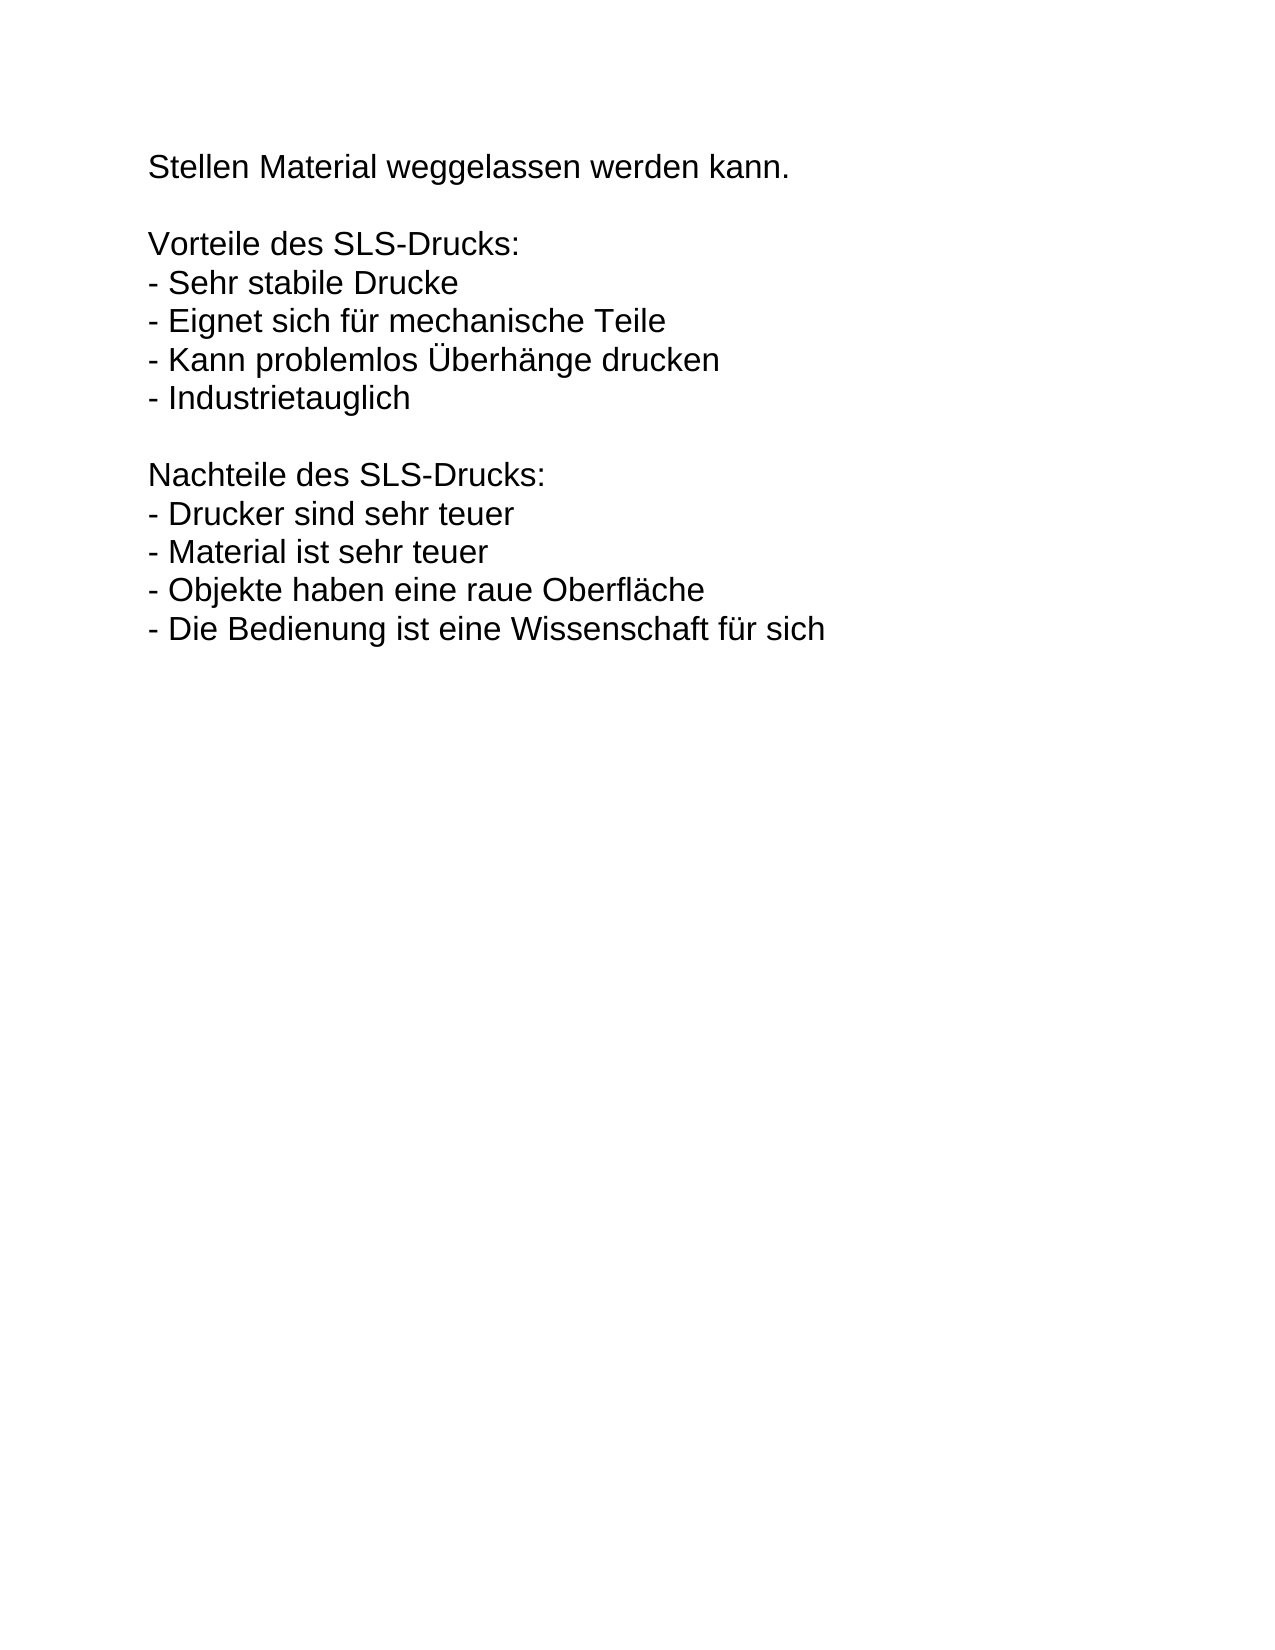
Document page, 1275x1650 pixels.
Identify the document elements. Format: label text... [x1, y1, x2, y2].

text - Drucker sind sehr teuer [148, 493, 1127, 532]
text - Kann problemlos Überhänge drucken [148, 340, 1127, 378]
text Vorteile des SLS-Drucks: [148, 224, 1127, 263]
text - Sehr stabile Drucke [148, 263, 1127, 301]
text - Industrietauglich [148, 378, 1127, 417]
text - Die Bedienung ist eine Wissenschaft für sich [148, 609, 1127, 647]
text - Eignet sich für mechanische Teile [148, 301, 1127, 340]
text - Material ist sehr teuer [148, 532, 1127, 570]
text Stellen Material weggelassen werden kann. [148, 148, 1127, 186]
text - Objekte haben eine raue Oberfläche [148, 570, 1127, 609]
text Nachteile des SLS-Drucks: [148, 455, 1127, 493]
